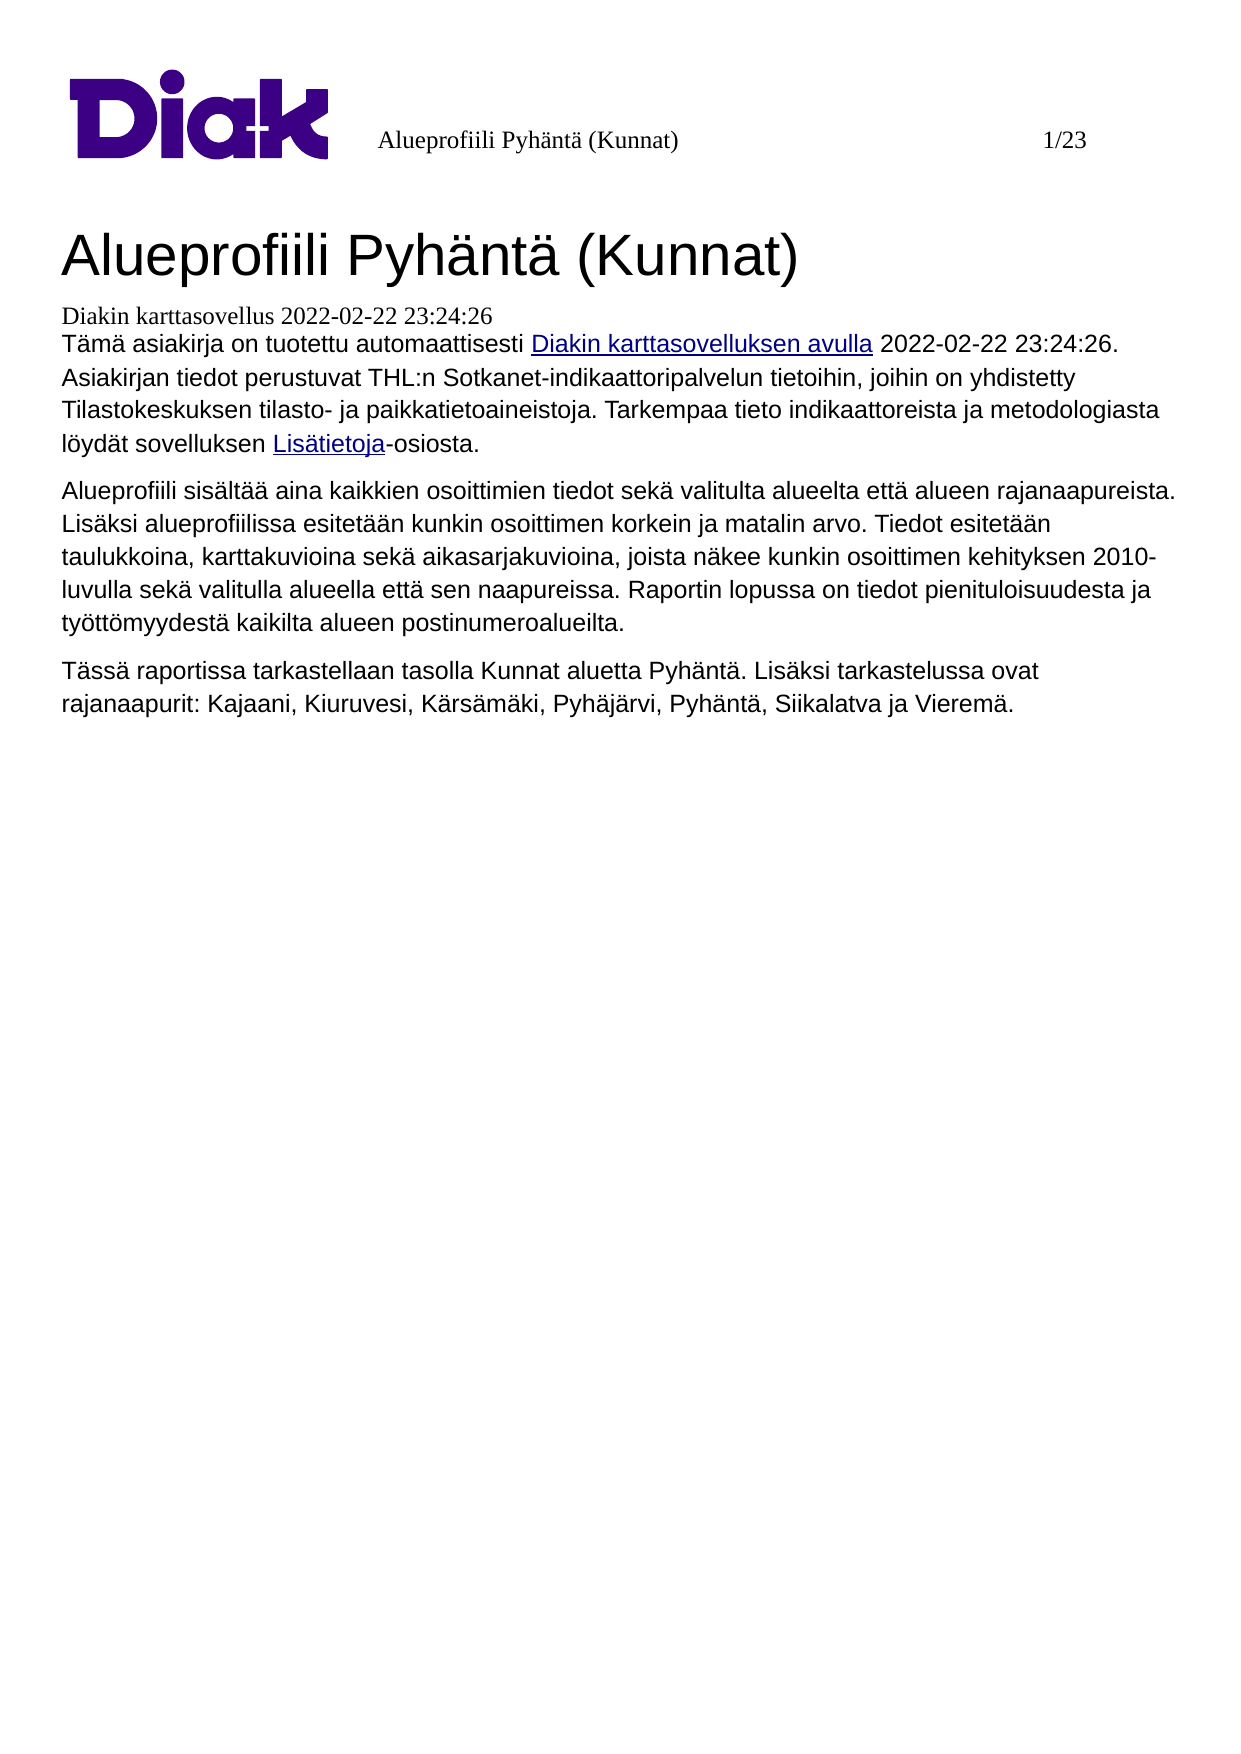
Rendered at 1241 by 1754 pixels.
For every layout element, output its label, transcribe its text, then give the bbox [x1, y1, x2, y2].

text Tämä asiakirja on tuotettu automaattisesti Diakin karttasovelluksen avulla 2022-02-22 23:24:26. Asiakirjan tiedot perustuvat THL:n Sotkanet-indikaattoripalvelun tietoihin, joihin on yhdistetty Tilastokeskuksen tilasto- ja paikkatietoaineistoja. Tarkempaa tieto indikaattoreista ja metodologiasta löydät sovelluksen Lisätietoja-osiosta. [61, 329, 1179, 457]
title Alueprofiili Pyhäntä (Kunnat) [61, 221, 1179, 288]
text Tässä raportissa tarkastellaan tasolla Kunnat aluetta Pyhäntä. Lisäksi tarkastelussa ovat rajanaapurit: Kajaani, Kiuruvesi, Kärsämäki, Pyhäjärvi, Pyhäntä, Siikalatva ja Vieremä. [61, 656, 1179, 718]
text Alueprofiili sisältää aina kaikkien osoittimien tiedot sekä valitulta alueelta että alueen rajanaapureista. Lisäksi alueprofiilissa esitetään kunkin osoittimen korkein ja matalin arvo. Tiedot esitetään taulukkoina, karttakuvioina sekä aikasarjakuvioina, joista näkee kunkin osoittimen kehityksen 2010-luvulla sekä valitulla alueella että sen naapureissa. Raportin lopussa on tiedot pienituloisuudesta ja työttömyydestä kaikilta alueen postinumeroalueilta. [61, 476, 1179, 637]
text Diakin karttasovellus 2022-02-22 23:24:26 [61, 301, 1179, 329]
